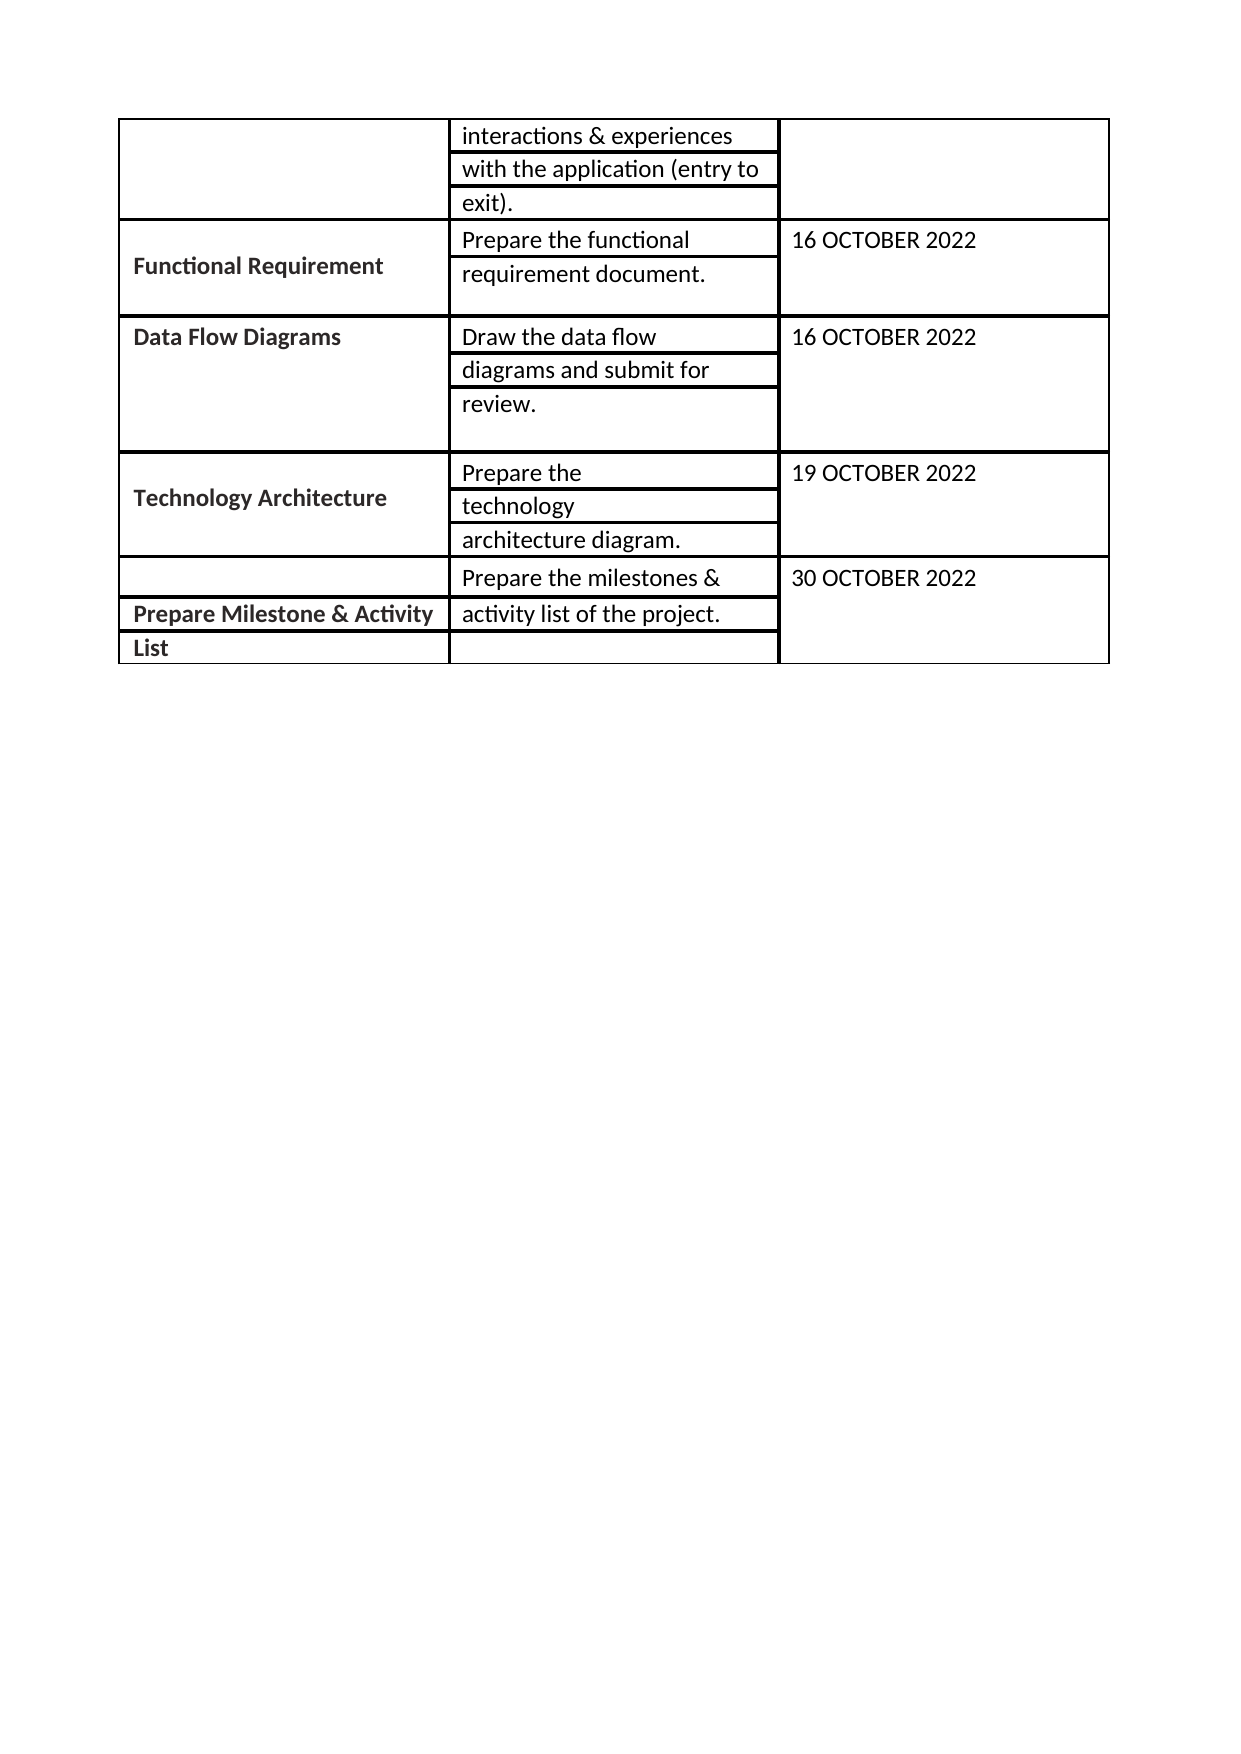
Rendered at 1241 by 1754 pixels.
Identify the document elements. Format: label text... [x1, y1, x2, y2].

table_cell diagrams and submit for [451, 355, 777, 385]
table_cell List [120, 633, 448, 663]
table_cell [451, 633, 777, 663]
table_header [120, 120, 448, 218]
table_cell Prepare Milestone & Activity [120, 599, 448, 629]
table_cell with the application (entry to [451, 154, 777, 184]
table_cell exit). [451, 188, 777, 218]
table_cell review. [451, 389, 777, 450]
table_cell requirement document. [451, 258, 777, 314]
table_cell Prepare the [451, 454, 777, 487]
table_cell architecture diagram. [451, 524, 777, 555]
table_cell Data Flow Diagrams [120, 318, 448, 450]
table_cell Functional Requirement [120, 221, 448, 314]
table_cell 16 OCTOBER 2022 [781, 318, 1108, 450]
table_cell [120, 558, 448, 595]
table_cell Prepare the milestones & [451, 558, 777, 595]
table_cell Technology Architecture [120, 454, 448, 555]
table_cell 19 OCTOBER 2022 [781, 454, 1108, 555]
table_cell interactions & experiences [451, 120, 777, 150]
table_cell 30 OCTOBER 2022 [781, 558, 1108, 663]
table_cell technology [451, 491, 777, 521]
table_cell 16 OCTOBER 2022 [781, 221, 1108, 314]
table_header [781, 120, 1108, 218]
table_cell Draw the data flow [451, 318, 777, 351]
table_cell activity list of the project. [451, 599, 777, 629]
table_cell Prepare the functional [451, 221, 777, 255]
